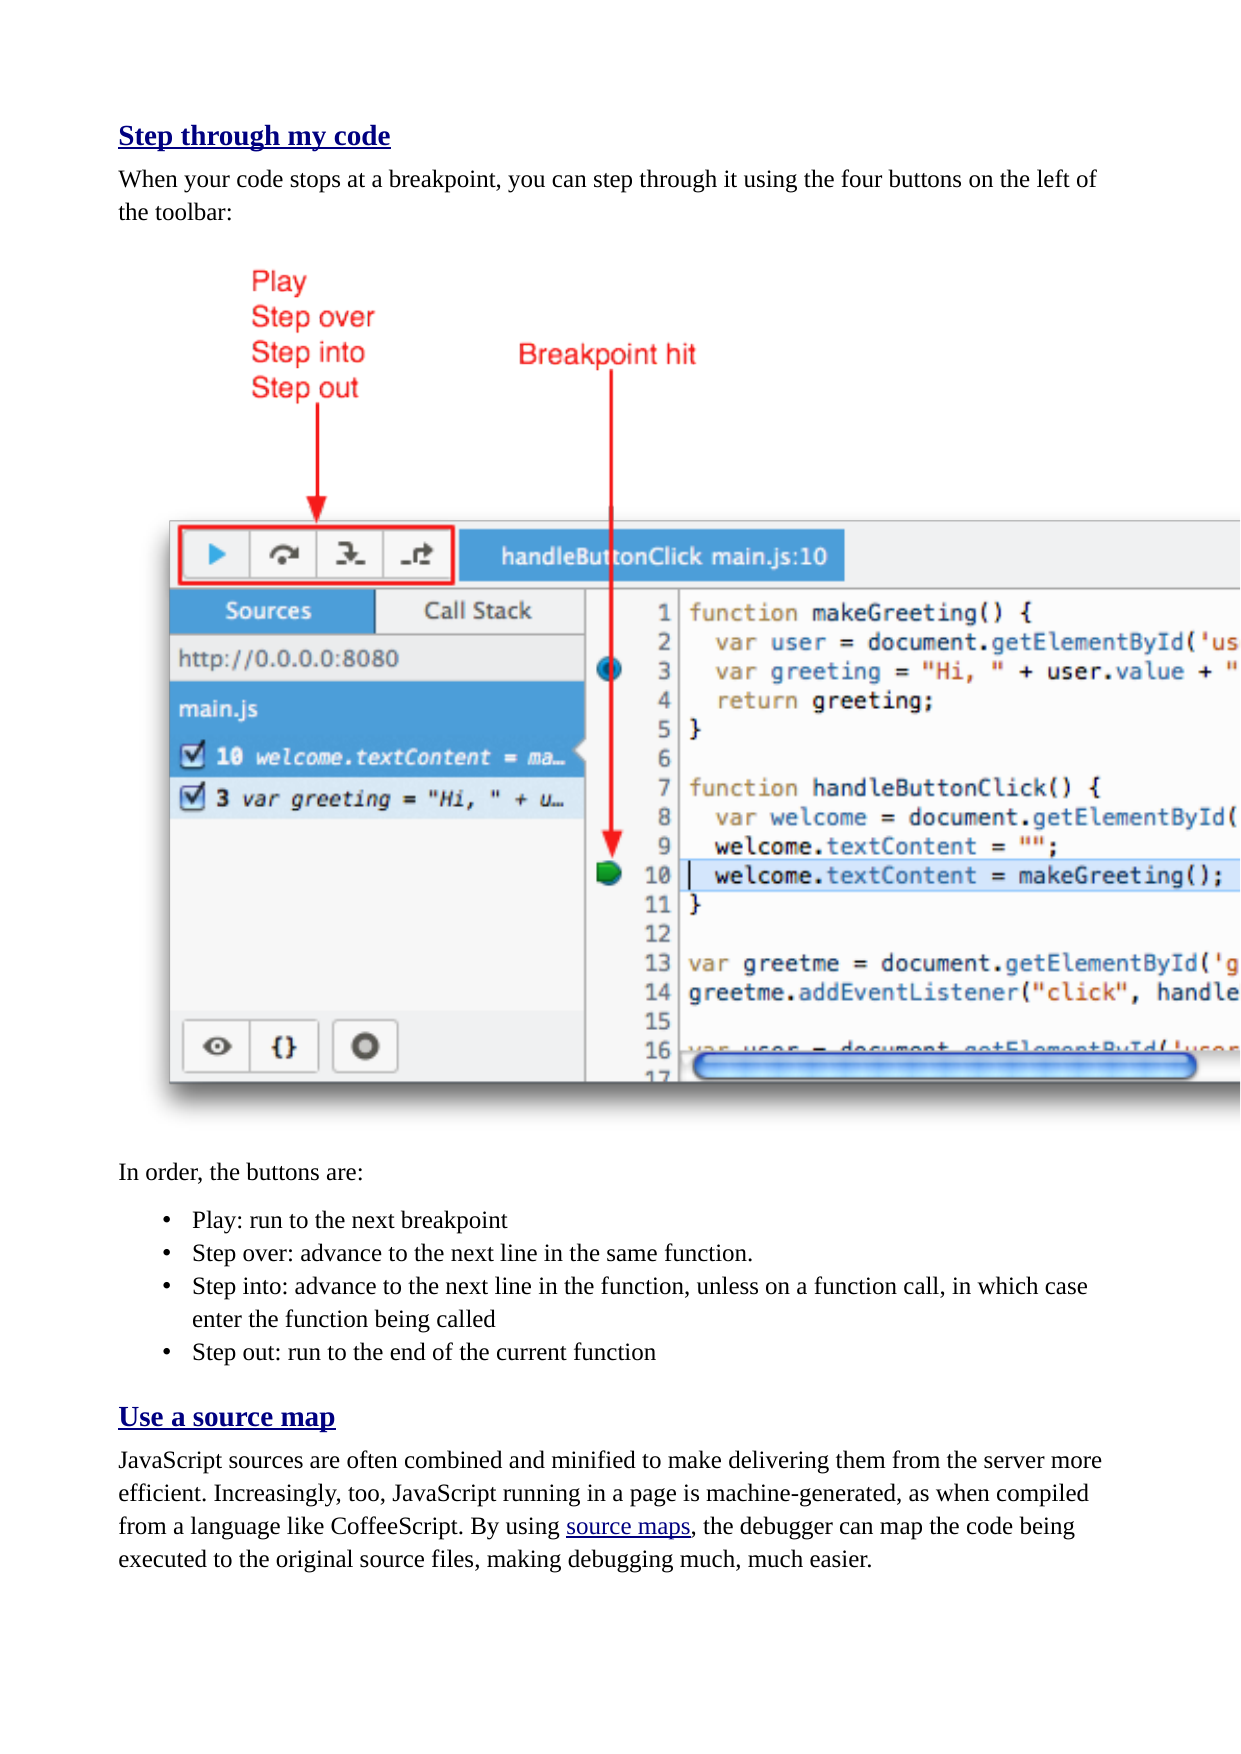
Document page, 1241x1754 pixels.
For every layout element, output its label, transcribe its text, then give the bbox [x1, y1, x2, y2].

list Step over: advance to the next line in the same function. [162, 1238, 1122, 1267]
text When your code stops at a breakpoint, you can step through it using the four buttons on the left of the toolbar: [118, 164, 1122, 226]
subtitle Use a source map [118, 1399, 1122, 1433]
text In order, the buttons are: [118, 1153, 1122, 1186]
text JavaScript sources are often combined and minified to make delivering them from the server more efficient. Increasingly, too, JavaScript running in a page is machine-generated, as when compiled from a language like CoffeeScript. By using source maps, the debugger can map the code being executed to the original source files, making debugging much, much easier. [118, 1445, 1122, 1573]
list Step out: run to the end of the current function [162, 1337, 1122, 1366]
list Play: run to the next breakpoint [162, 1205, 1122, 1234]
picture [118, 244, 1241, 1153]
subtitle Step through my code [118, 118, 1122, 152]
list Step into: advance to the next line in the function, unless on a function call, in which case enter the function being called [162, 1271, 1122, 1333]
